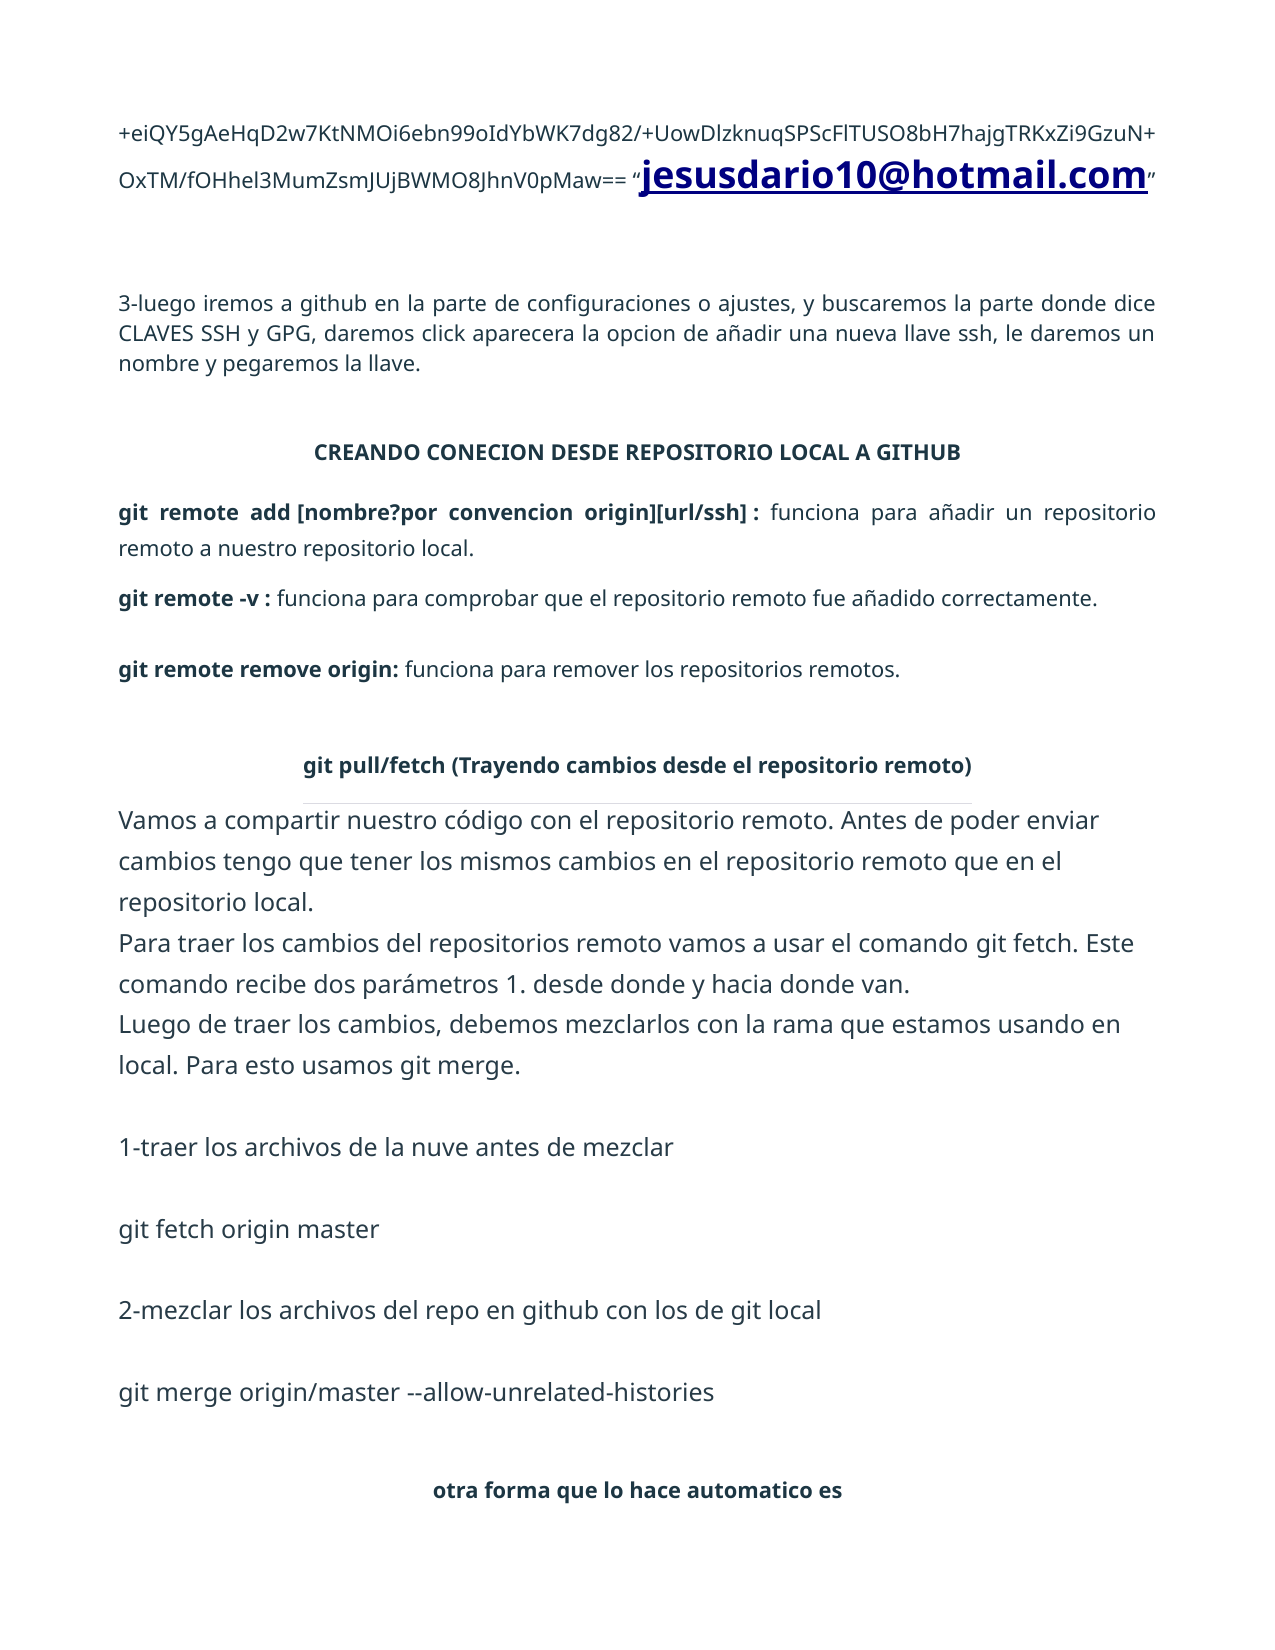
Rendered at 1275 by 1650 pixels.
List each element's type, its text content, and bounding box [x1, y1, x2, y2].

text CREANDO CONECION DESDE REPOSITORIO LOCAL A GITHUB [118, 437, 1157, 467]
text git remote remove origin: funciona para remover los repositorios remotos. [118, 654, 1157, 684]
text 3-luego iremos a github en la parte de configuraciones o ajustes, y buscaremos la parte donde dice CLAVES SSH y GPG, daremos click aparecera la opcion de añadir una nueva llave ssh, le daremos un nombre y pegaremos la llave. [118, 288, 1157, 378]
text git merge origin/master --allow-unrelated-histories [118, 1375, 1157, 1409]
text git remote add [nombre?por convencion origin][url/ssh] : funciona para añadir un repositorio remoto a nuestro repositorio local. [118, 497, 1157, 562]
text +eiQY5gAeHqD2w7KtNMOi6ebn99oIdYbWK7dg82/+UowDlzknuqSPScFlTUSO8bH7hajgTRKxZi9GzuN+OxTM/fOHhel3MumZsmJUjBWMO8JhnV0pMaw== “jesusdario10@hotmail.com” [118, 118, 1157, 199]
text Vamos a compartir nuestro código con el repositorio remoto. Antes de poder enviar cambios tengo que tener los mismos cambios en el repositorio remoto que en el repositorio local. Para traer los cambios del repositorios remoto vamos a usar el comando git fetch. Este comando recibe dos parámetros 1. desde donde y hacia donde van. Luego de traer los cambios, debemos mezclarlos con la rama que estamos usando en local. Para esto usamos git merge. [118, 803, 1157, 1082]
text git fetch origin master [118, 1211, 1157, 1245]
text 2-mezclar los archivos del repo en github con los de git local [118, 1293, 1157, 1327]
text otra forma que lo hace automatico es [118, 1475, 1157, 1505]
text git pull/fetch (Trayendo cambios desde el repositorio remoto) [118, 750, 1157, 803]
text git remote -v : funciona para comprobar que el repositorio remoto fue añadido correctamente. [118, 583, 1157, 613]
text 1-traer los archivos de la nuve antes de mezclar [118, 1130, 1157, 1164]
